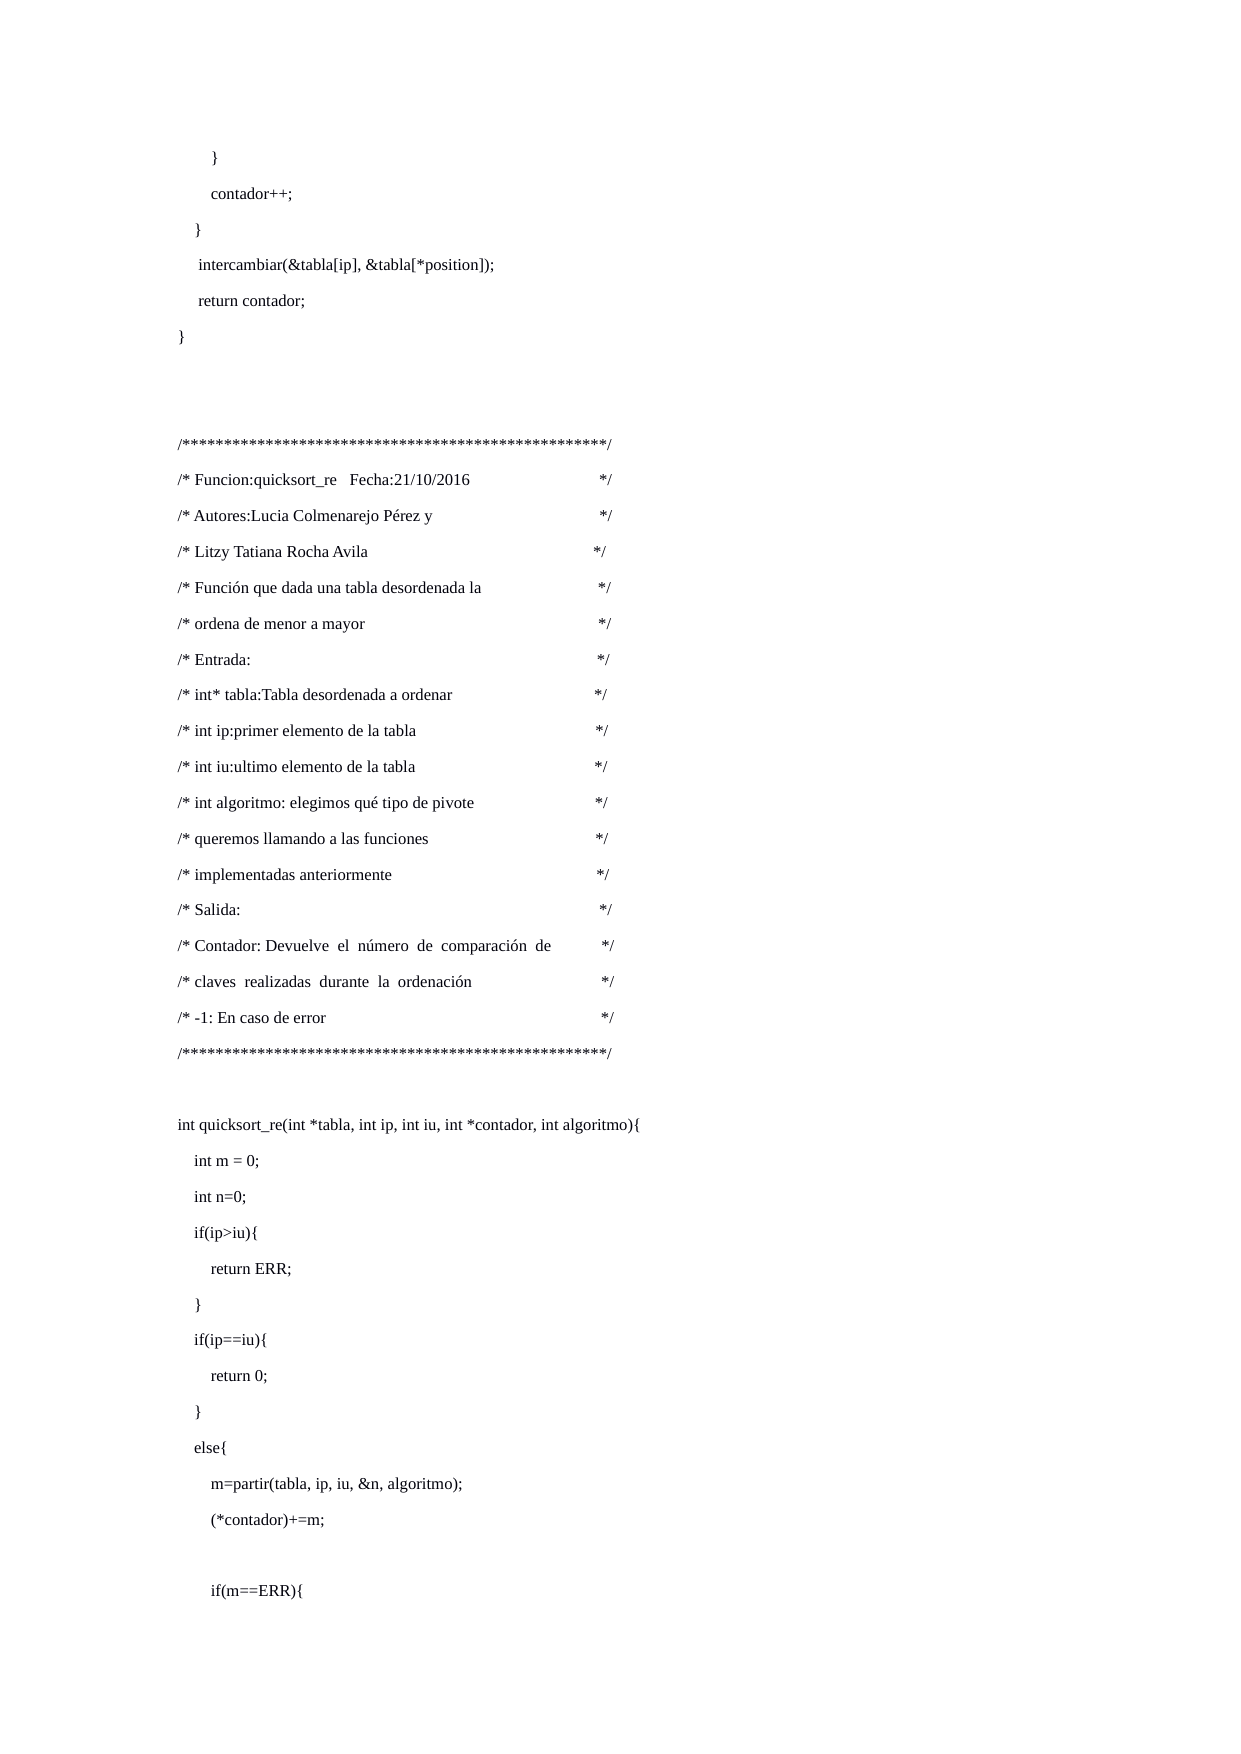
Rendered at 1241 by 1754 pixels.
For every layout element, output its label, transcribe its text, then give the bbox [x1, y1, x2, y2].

text return contador; [177, 291, 1063, 310]
text } [177, 148, 1063, 167]
text /* Entrada: */ [177, 649, 1063, 668]
text /* int iu:ultimo elemento de la tabla */ [177, 757, 1063, 776]
text (*contador)+=m; [177, 1509, 1063, 1528]
text } [177, 1402, 1063, 1421]
text /* Autores:Lucia Colmenarejo Pérez y */ [177, 506, 1063, 525]
text if(ip==iu){ [177, 1330, 1063, 1349]
text if(m==ERR){ [177, 1581, 1063, 1600]
text /* int algoritmo: elegimos qué tipo de pivote */ [177, 793, 1063, 812]
text /* int ip:primer elemento de la tabla */ [177, 721, 1063, 740]
text int quicksort_re(int *tabla, int ip, int iu, int *contador, int algoritmo){ [177, 1115, 1063, 1134]
text m=partir(tabla, ip, iu, &n, algoritmo); [177, 1473, 1063, 1493]
text /* claves realizadas durante la ordenación */ [177, 972, 1063, 991]
text /* implementadas anteriormente */ [177, 864, 1063, 883]
text if(ip>iu){ [177, 1223, 1063, 1242]
text /* Contador: Devuelve el número de comparación de */ [177, 936, 1063, 955]
text } [177, 327, 1063, 346]
text contador++; [177, 183, 1063, 203]
text int m = 0; [177, 1151, 1063, 1170]
text /* -1: En caso de error */ [177, 1008, 1063, 1027]
text /* int* tabla:Tabla desordenada a ordenar */ [177, 685, 1063, 704]
text /***************************************************/ [177, 434, 1063, 453]
text else{ [177, 1438, 1063, 1457]
text int n=0; [177, 1187, 1063, 1206]
text } [177, 219, 1063, 238]
text /***************************************************/ [177, 1043, 1063, 1063]
text /* ordena de menor a mayor */ [177, 613, 1063, 633]
text /* queremos llamando a las funciones */ [177, 828, 1063, 848]
text intercambiar(&tabla[ip], &tabla[*position]); [177, 255, 1063, 274]
text } [177, 1294, 1063, 1313]
text /* Función que dada una tabla desordenada la */ [177, 578, 1063, 597]
text return 0; [177, 1366, 1063, 1385]
text /* Funcion:quicksort_re Fecha:21/10/2016 */ [177, 470, 1063, 489]
text /* Salida: */ [177, 900, 1063, 919]
text /* Litzy Tatiana Rocha Avila */ [177, 542, 1063, 561]
text return ERR; [177, 1258, 1063, 1278]
